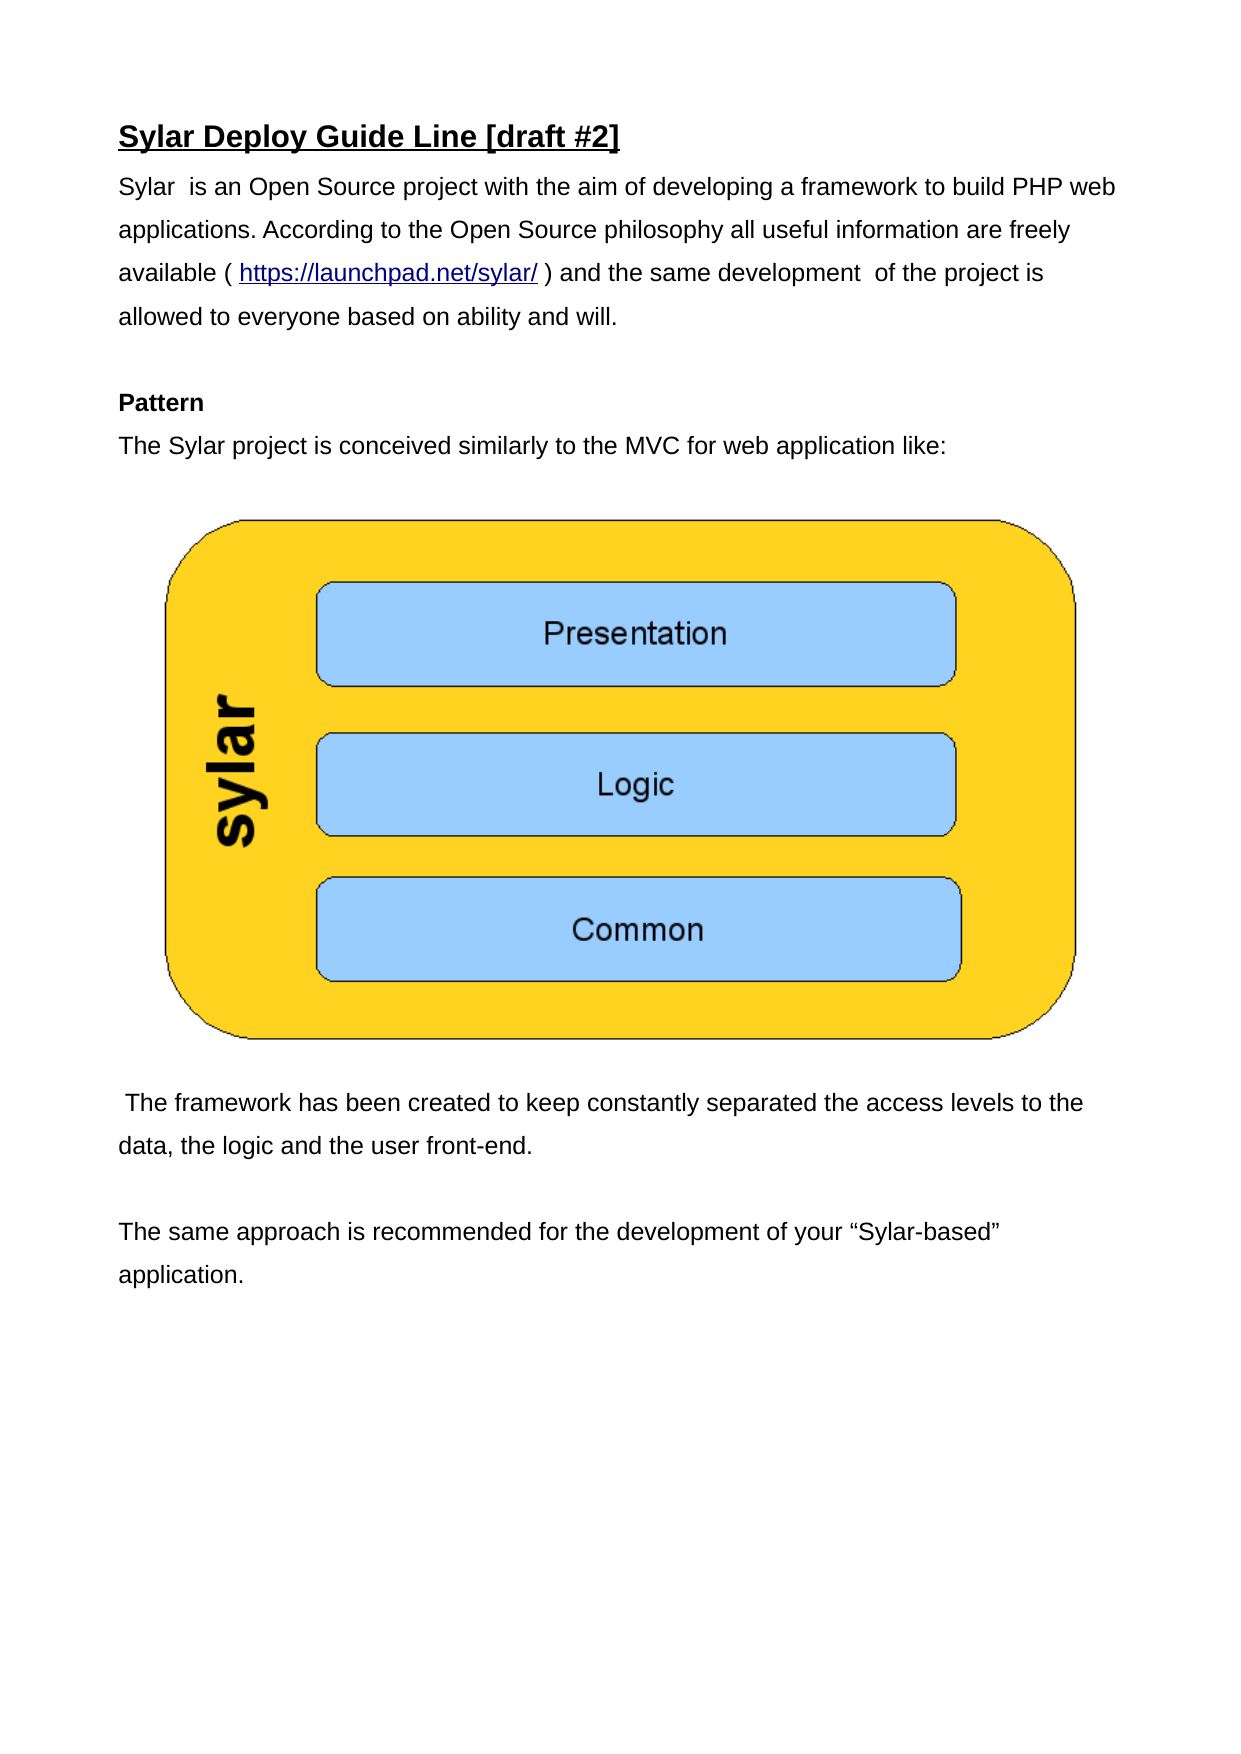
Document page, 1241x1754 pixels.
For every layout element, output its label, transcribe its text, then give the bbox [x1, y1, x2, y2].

text Pattern [118, 388, 1122, 416]
text Sylar Deploy Guide Line [draft #2] [118, 118, 1122, 154]
text Sylar is an Open Source project with the aim of developing a framework to build PHP web applications. According to the Open Source philosophy all useful information are freely available ( https://launchpad.net/sylar/ ) and the same development of the project is allowed to everyone based on ability and will. [118, 172, 1122, 330]
text The same approach is recommended for the development of your “Sylar-based” application. [118, 1217, 1122, 1289]
text The Sylar project is conceived similarly to the MVC for web application like: [118, 431, 1122, 459]
picture [154, 513, 1086, 1048]
text The framework has been created to keep constantly separated the access levels to the data, the logic and the user front-end. [118, 474, 1122, 1159]
